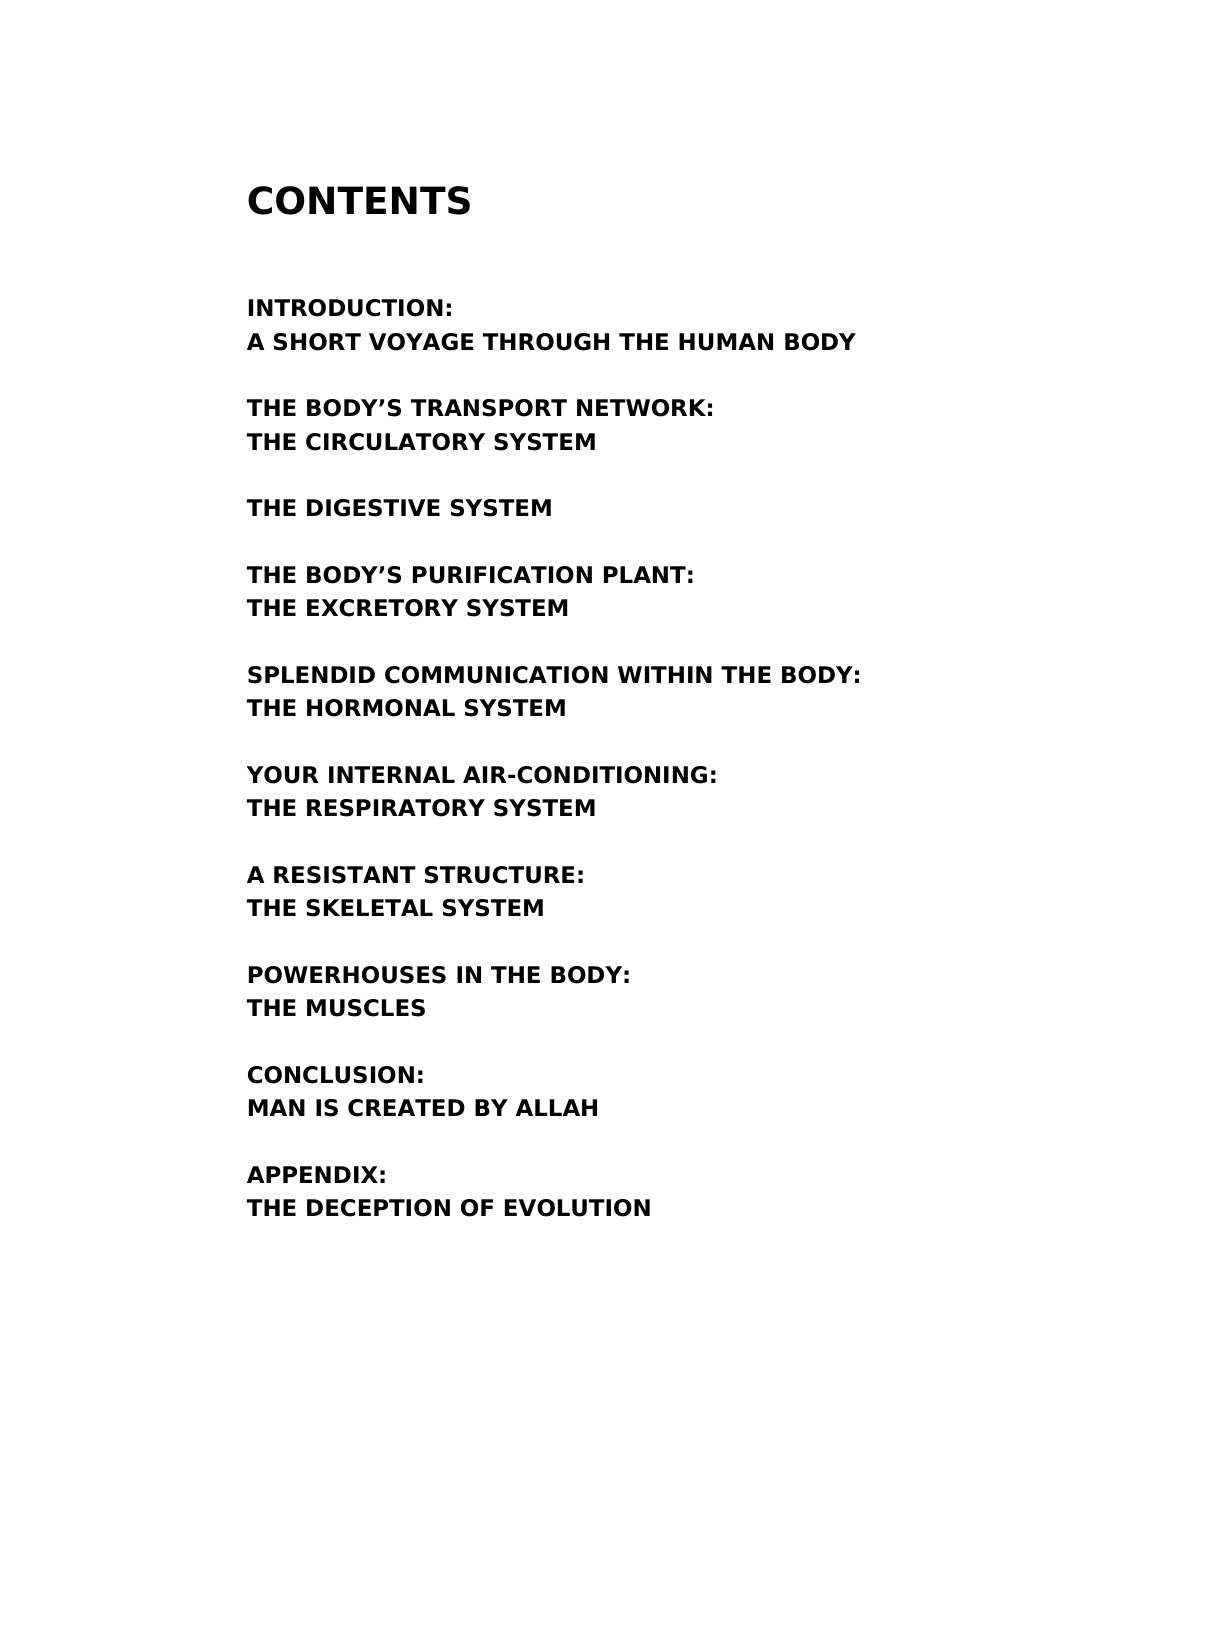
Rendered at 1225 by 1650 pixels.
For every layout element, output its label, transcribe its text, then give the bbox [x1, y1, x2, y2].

text The Digestive System [187, 490, 1020, 523]
text Introduction: [187, 290, 1020, 323]
text The Body’s Purification PlAnt: [187, 557, 1020, 590]
text Your Internal Air-Conditioning: [187, 757, 1020, 790]
text The Excretory System [187, 590, 1020, 623]
text the deceptIon of evolutIon [187, 1190, 1020, 1223]
text The Muscles [187, 990, 1020, 1023]
text The Skeletal System [187, 890, 1020, 923]
text APPENDIX: [187, 1157, 1020, 1190]
text A Resistant Structure: [187, 857, 1020, 890]
text A Short Voyage Through the Human Body [187, 323, 1020, 357]
text The Hormonal System [187, 690, 1020, 723]
text Man is Created by Allah [187, 1090, 1020, 1123]
text Conclusion: [187, 1057, 1020, 1090]
text Powerhouses in the Body: [187, 957, 1020, 990]
text The Body’s Transport Network: [187, 390, 1020, 423]
text The Circulatory System [187, 423, 1020, 457]
text The Respiratory System [187, 790, 1020, 823]
text CONTENTS [187, 180, 1020, 223]
text Splendid Communication within the Body: [187, 657, 1020, 690]
